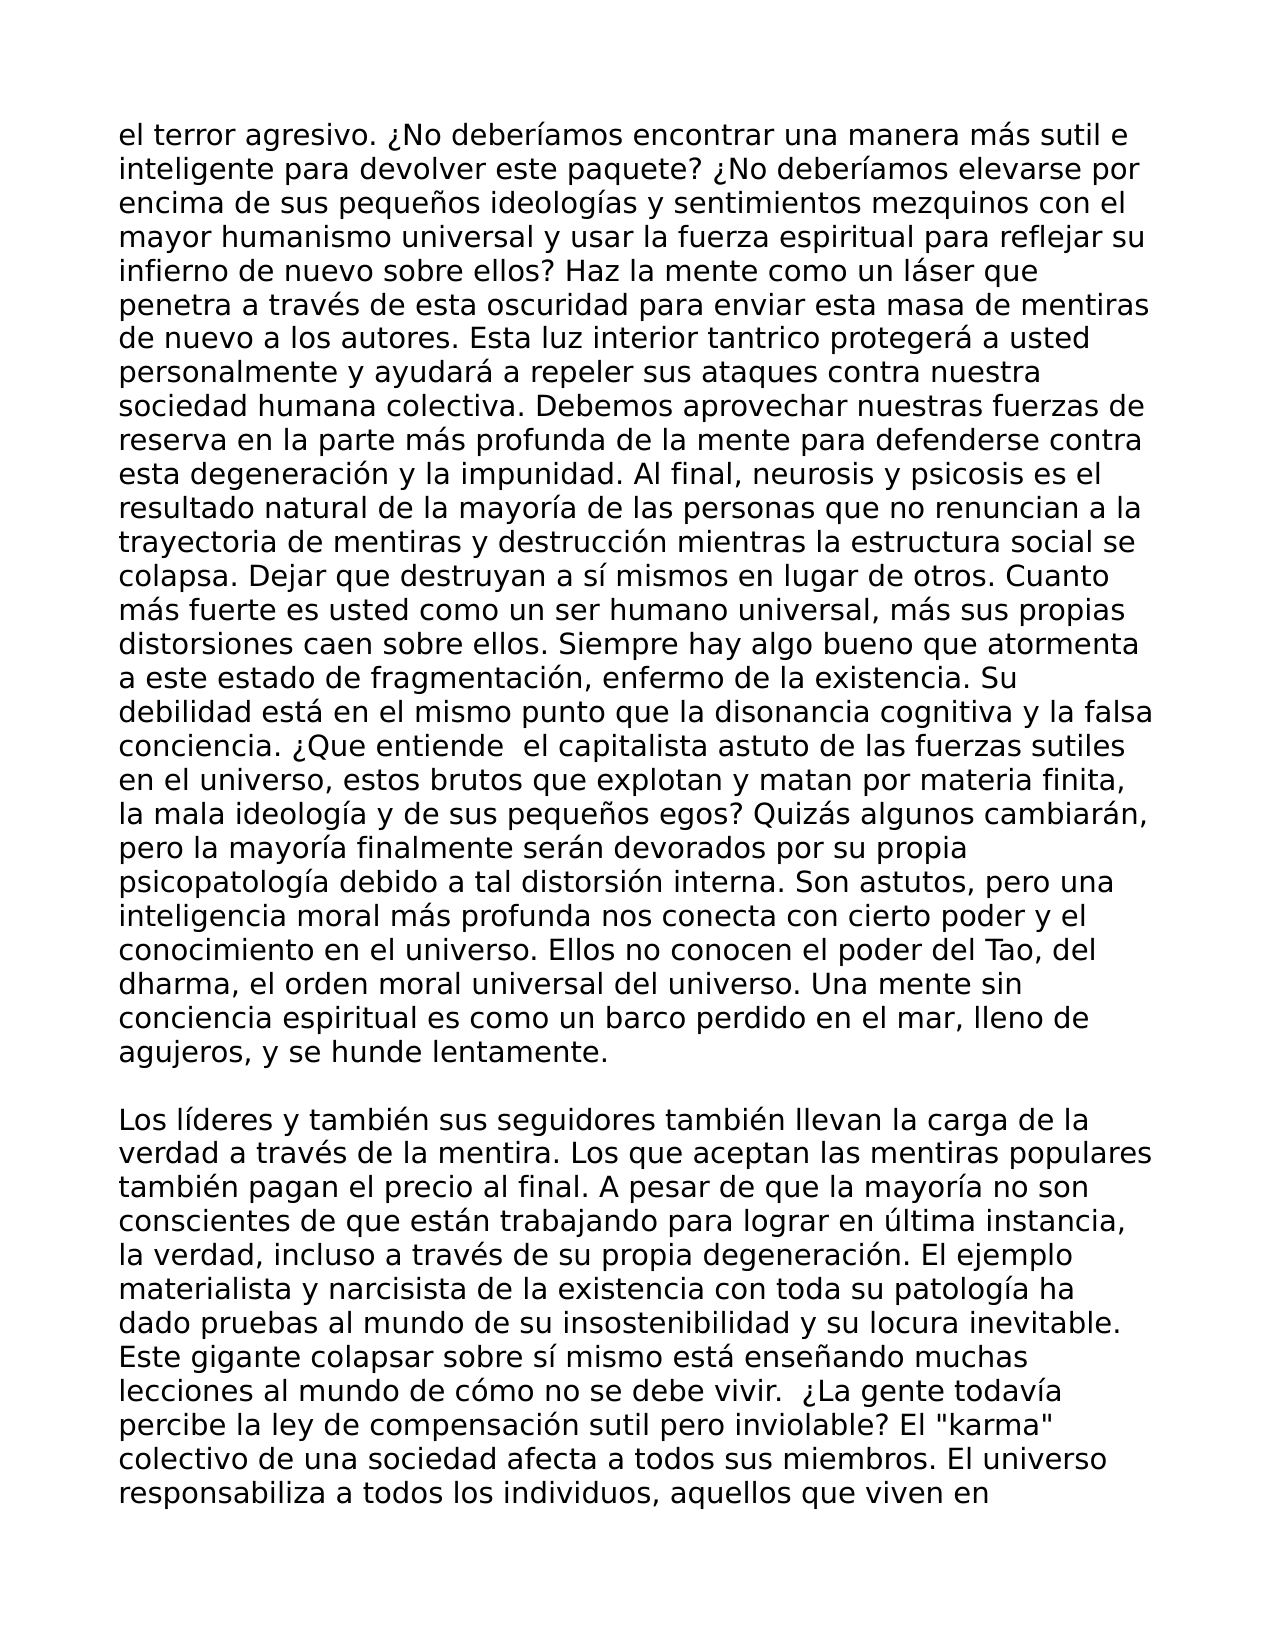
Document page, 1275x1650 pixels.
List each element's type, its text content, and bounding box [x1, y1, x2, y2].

text el terror agresivo. ¿No deberíamos encontrar una manera más sutil e inteligente para devolver este paquete? ¿No deberíamos elevarse por encima de sus pequeños ideologías y sentimientos mezquinos con el mayor humanismo universal y usar la fuerza espiritual para reflejar su infierno de nuevo sobre ellos? Haz la mente como un láser que penetra a través de esta oscuridad para enviar esta masa de mentiras de nuevo a los autores. Esta luz interior tantrico protegerá a usted personalmente y ayudará a repeler sus ataques contra nuestra sociedad humana colectiva. Debemos aprovechar nuestras fuerzas de reserva en la parte más profunda de la mente para defenderse contra esta degeneración y la impunidad. Al final, neurosis y psicosis es el resultado natural de la mayoría de las personas que no renuncian a la trayectoria de mentiras y destrucción mientras la estructura social se colapsa. Dejar que destruyan a sí mismos en lugar de otros. Cuanto más fuerte es usted como un ser humano universal, más sus propias distorsiones caen sobre ellos. Siempre hay algo bueno que atormenta a este estado de fragmentación, enfermo de la existencia. Su debilidad está en el mismo punto que la disonancia cognitiva y la falsa conciencia. ¿Que entiende el capitalista astuto de las fuerzas sutiles en el universo, estos brutos que explotan y matan por materia finita, la mala ideología y de sus pequeños egos? Quizás algunos cambiarán, pero la mayoría finalmente serán devorados por su propia psicopatología debido a tal distorsión interna. Son astutos, pero una inteligencia moral más profunda nos conecta con cierto poder y el conocimiento en el universo. Ellos no conocen el poder del Tao, del dharma, el orden moral universal del universo. Una mente sin conciencia espiritual es como un barco perdido en el mar, lleno de agujeros, y se hunde lentamente. [118, 118, 1157, 1069]
text Los líderes y también sus seguidores también llevan la carga de la verdad a través de la mentira. Los que aceptan las mentiras populares también pagan el precio al final. A pesar de que la mayoría no son conscientes de que están trabajando para lograr en última instancia, la verdad, incluso a través de su propia degeneración. El ejemplo materialista y narcisista de la existencia con toda su patología ha dado pruebas al mundo de su insostenibilidad y su locura inevitable. Este gigante colapsar sobre sí mismo está enseñando muchas lecciones al mundo de cómo no se debe vivir. ¿La gente todavía percibe la ley de compensación sutil pero inviolable? El "karma" colectivo de una sociedad afecta a todos sus miembros. El universo responsabiliza a todos los individuos, aquellos que viven en [118, 1103, 1157, 1510]
